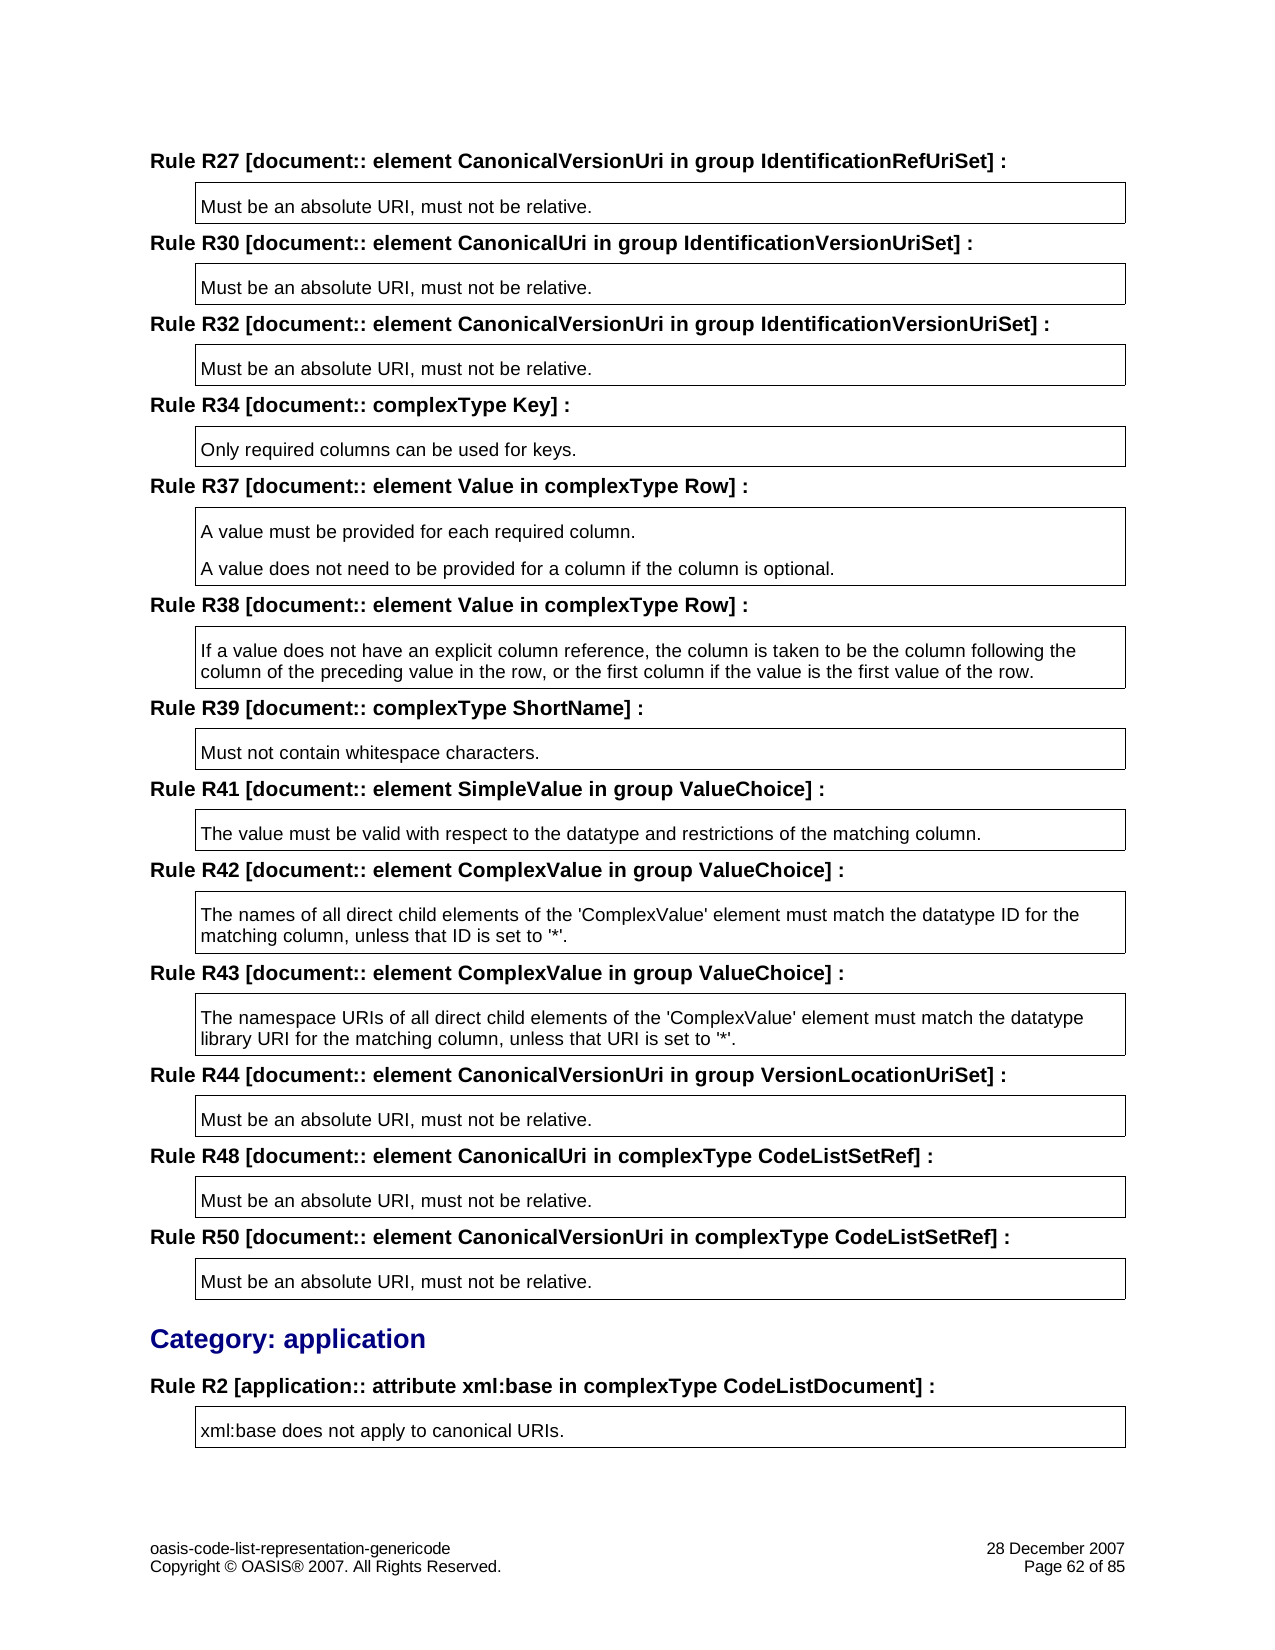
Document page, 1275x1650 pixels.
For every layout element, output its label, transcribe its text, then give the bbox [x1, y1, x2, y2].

table_header The value must be valid with respect to the datatype and restrictions of the matching column. [196, 810, 1125, 850]
table_header Must be an absolute URI, must not be relative. [196, 264, 1125, 304]
title Rule R42 [document:: element ComplexValue in group ValueChoice] : [150, 859, 1125, 882]
table_header If a value does not have an explicit column reference, the column is taken to be the column following the column of the preceding value in the row, or the first column if the value is the first value of the row. [196, 627, 1125, 688]
table_header Must be an absolute URI, must not be relative. [196, 183, 1125, 223]
title Rule R2 [application:: attribute xml:base in complexType CodeListDocument] : [150, 1374, 1125, 1398]
title Rule R43 [document:: element ComplexValue in group ValueChoice] : [150, 961, 1125, 984]
title Rule R27 [document:: element CanonicalVersionUri in group IdentificationRefUriSet] : [150, 150, 1125, 173]
table_header Must be an absolute URI, must not be relative. [196, 1096, 1125, 1136]
table_header Must be an absolute URI, must not be relative. [196, 1177, 1125, 1217]
title Rule R44 [document:: element CanonicalVersionUri in group VersionLocationUriSet] : [150, 1063, 1125, 1087]
title Rule R48 [document:: element CanonicalUri in complexType CodeListSetRef] : [150, 1144, 1125, 1168]
table_header Only required columns can be used for keys. [196, 427, 1125, 466]
table_header The names of all direct child elements of the 'ComplexValue' element must match the datatype ID for the matching column, unless that ID is set to '*'. [196, 892, 1125, 953]
title Rule R38 [document:: element Value in complexType Row] : [150, 594, 1125, 617]
title Rule R39 [document:: complexType ShortName] : [150, 696, 1125, 720]
table_header Must be an absolute URI, must not be relative. [196, 1259, 1125, 1299]
subtitle Category: application [150, 1324, 1125, 1354]
table_header A value must be provided for each required column. A value does not need to be provided for a column if the column is optional. [196, 508, 1125, 585]
title Rule R50 [document:: element CanonicalVersionUri in complexType CodeListSetRef] : [150, 1226, 1125, 1249]
table_header Must be an absolute URI, must not be relative. [196, 345, 1125, 385]
title Rule R37 [document:: element Value in complexType Row] : [150, 475, 1125, 498]
title Rule R30 [document:: element CanonicalUri in group IdentificationVersionUriSet] : [150, 231, 1125, 255]
table_header xml:base does not apply to canonical URIs. [196, 1407, 1125, 1447]
table_header The namespace URIs of all direct child elements of the 'ComplexValue' element must match the datatype library URI for the matching column, unless that URI is set to '*'. [196, 994, 1125, 1055]
table_header Must not contain whitespace characters. [196, 729, 1125, 769]
title Rule R32 [document:: element CanonicalVersionUri in group IdentificationVersionUriSet] : [150, 312, 1125, 336]
title Rule R34 [document:: complexType Key] : [150, 394, 1125, 417]
title Rule R41 [document:: element SimpleValue in group ValueChoice] : [150, 777, 1125, 801]
